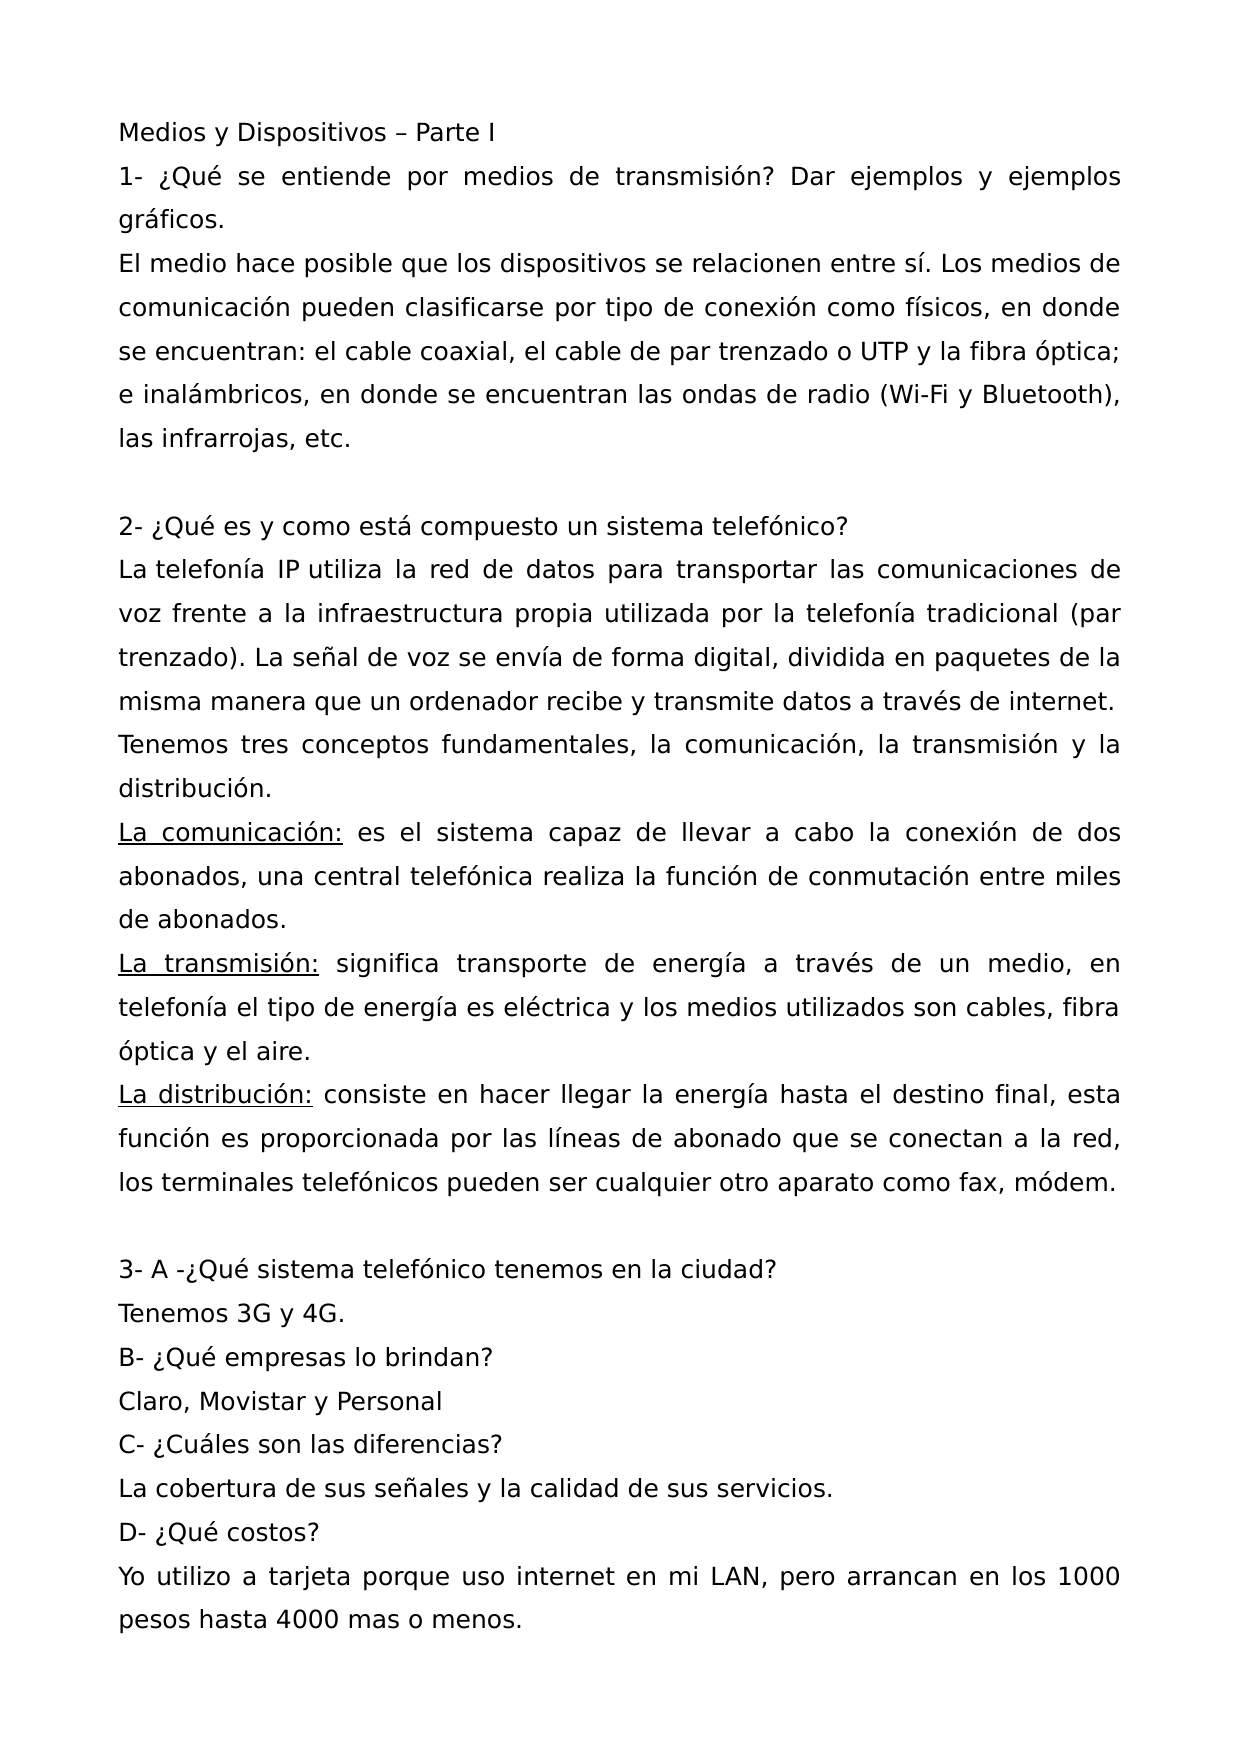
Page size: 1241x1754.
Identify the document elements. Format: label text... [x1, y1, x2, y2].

text Tenemos 3G y 4G. [118, 1299, 1122, 1328]
text La cobertura de sus señales y la calidad de sus servicios. [118, 1474, 1122, 1503]
text Medios y Dispositivos – Parte I [118, 118, 1122, 147]
text La distribución: consiste en hacer llegar la energía hasta el destino final, esta función es proporcionada por las líneas de abonado que se conectan a la red, los terminales telefónicos pueden ser cualquier otro aparato como fax, módem. [118, 1081, 1122, 1197]
text El medio hace posible que los dispositivos se relacionen entre sí. Los medios de comunicación pueden clasificarse por tipo de conexión como físicos, en donde se encuentran: el cable coaxial, el cable de par trenzado o UTP y la fibra óptica; e inalámbricos, en donde se encuentran las ondas de radio (Wi-Fi y Bluetooth), las infrarrojas, etc. [118, 249, 1122, 453]
text Yo utilizo a tarjeta porque uso internet en mi LAN, pero arrancan en los 1000 pesos hasta 4000 mas o menos. [118, 1562, 1122, 1635]
text La telefonía IP utiliza la red de datos para transportar las comunicaciones de voz frente a la infraestructura propia utilizada por la telefonía tradicional (par trenzado). La señal de voz se envía de forma digital, dividida en paquetes de la misma manera que un ordenador recibe y transmite datos a través de internet. [118, 556, 1122, 716]
text C- ¿Cuáles son las diferencias? [118, 1431, 1122, 1460]
text 1- ¿Qué se entiende por medios de transmisión? Dar ejemplos y ejemplos gráficos. [118, 162, 1122, 235]
text D- ¿Qué costos? [118, 1518, 1122, 1547]
text Tenemos tres conceptos fundamentales, la comunicación, la transmisión y la distribución. [118, 731, 1122, 803]
text La transmisión: significa transporte de energía a través de un medio, en telefonía el tipo de energía es eléctrica y los medios utilizados son cables, fibra óptica y el aire. [118, 949, 1122, 1066]
text Claro, Movistar y Personal [118, 1387, 1122, 1416]
text B- ¿Qué empresas lo brindan? [118, 1343, 1122, 1372]
text 2- ¿Qué es y como está compuesto un sistema telefónico? [118, 512, 1122, 541]
text 3- A -¿Qué sistema telefónico tenemos en la ciudad? [118, 1256, 1122, 1285]
text La comunicación: es el sistema capaz de llevar a cabo la conexión de dos abonados, una central telefónica realiza la función de conmutación entre miles de abonados. [118, 818, 1122, 935]
